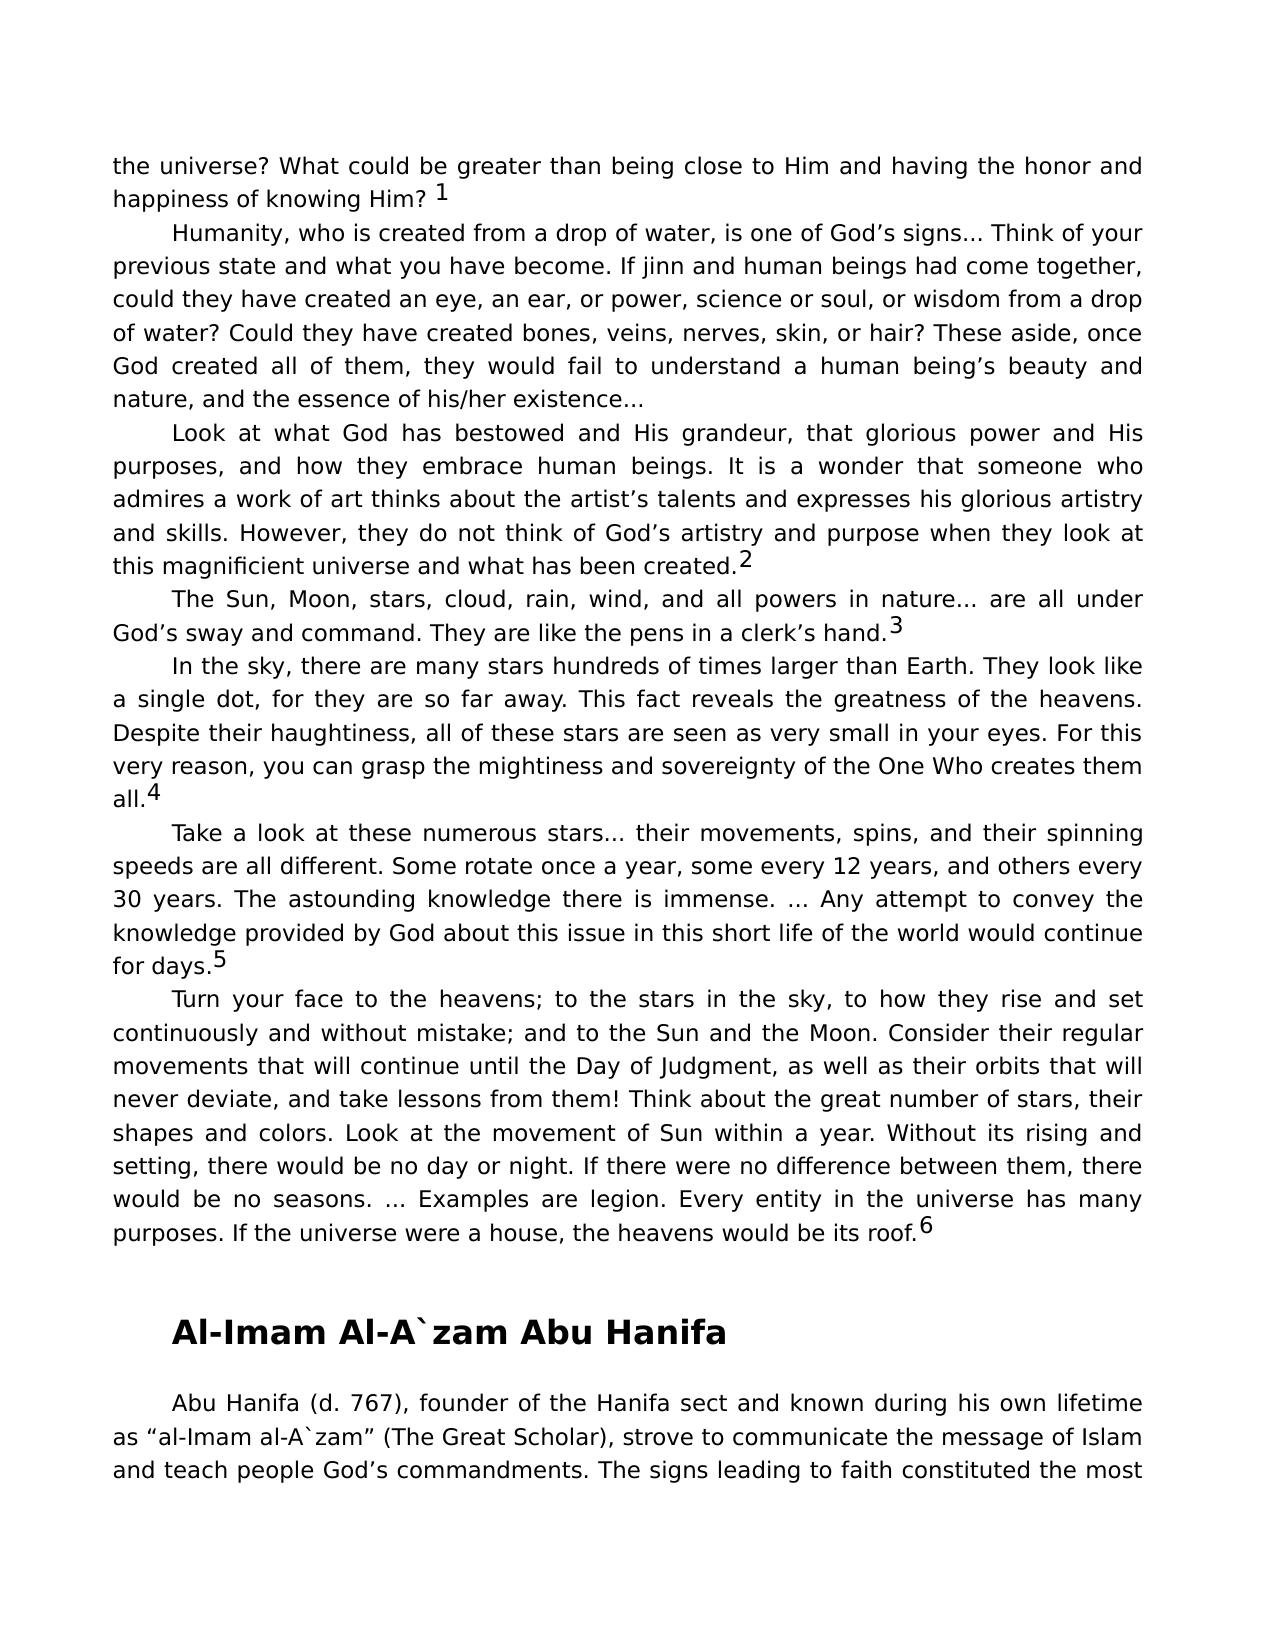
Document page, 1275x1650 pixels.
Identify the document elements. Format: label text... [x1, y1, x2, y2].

text Humanity, who is created from a drop of water, is one of God’s signs... Think of your previous state and what you have become. If jinn and human beings had come together, could they have created an eye, an ear, or power, science or soul, or wisdom from a drop of water? Could they have created bones, veins, nerves, skin, or hair? These aside, once God created all of them, they would fail to understand a human being’s beauty and nature, and the essence of his/her existence... [112, 214, 1145, 414]
text The Sun, Moon, stars, cloud, rain, wind, and all powers in nature... are all under God’s sway and command. They are like the pens in a clerk’s hand.3 [112, 581, 1145, 648]
text the universe? What could be greater than being close to Him and having the honor and happiness of knowing Him? 1 [112, 148, 1145, 214]
text Look at what God has bestowed and His grandeur, that glorious power and His purposes, and how they embrace human beings. It is a wonder that someone who admires a work of art thinks about the artist’s talents and expresses his glorious artistry and skills. However, they do not think of God’s artistry and purpose when they look at this magnificient universe and what has been created.2 [112, 414, 1145, 581]
text Turn your face to the heavens; to the stars in the sky, to how they rise and set continuously and without mistake; and to the Sun and the Moon. Consider their regular movements that will continue until the Day of Judgment, as well as their orbits that will never deviate, and take lessons from them! Think about the great number of stars, their shapes and colors. Look at the movement of Sun within a year. Without its rising and setting, there would be no day or night. If there were no difference between them, there would be no seasons. ... Examples are legion. Every entity in the universe has many purposes. If the universe were a house, the heavens would be its roof.6 [112, 981, 1145, 1248]
text In the sky, there are many stars hundreds of times larger than Earth. They look like a single dot, for they are so far away. This fact reveals the greatness of the heavens. Despite their haughtiness, all of these stars are seen as very small in your eyes. For this very reason, you can grasp the mightiness and sovereignty of the One Who creates them all.4 [112, 648, 1145, 814]
text Abu Hanifa (d. 767), founder of the Hanifa sect and known during his own lifetime as “al-Imam al-A`zam” (The Great Scholar), strove to communicate the message of Islam and teach people God’s commandments. The signs leading to faith constituted the most [112, 1385, 1145, 1485]
text Al-Imam Al-A`zam Abu Hanifa [112, 1314, 1145, 1352]
text Take a look at these numerous stars... their movements, spins, and their spinning speeds are all different. Some rotate once a year, some every 12 years, and others every 30 years. The astounding knowledge there is immense. ... Any attempt to convey the knowledge provided by God about this issue in this short life of the world would continue for days.5 [112, 814, 1145, 981]
